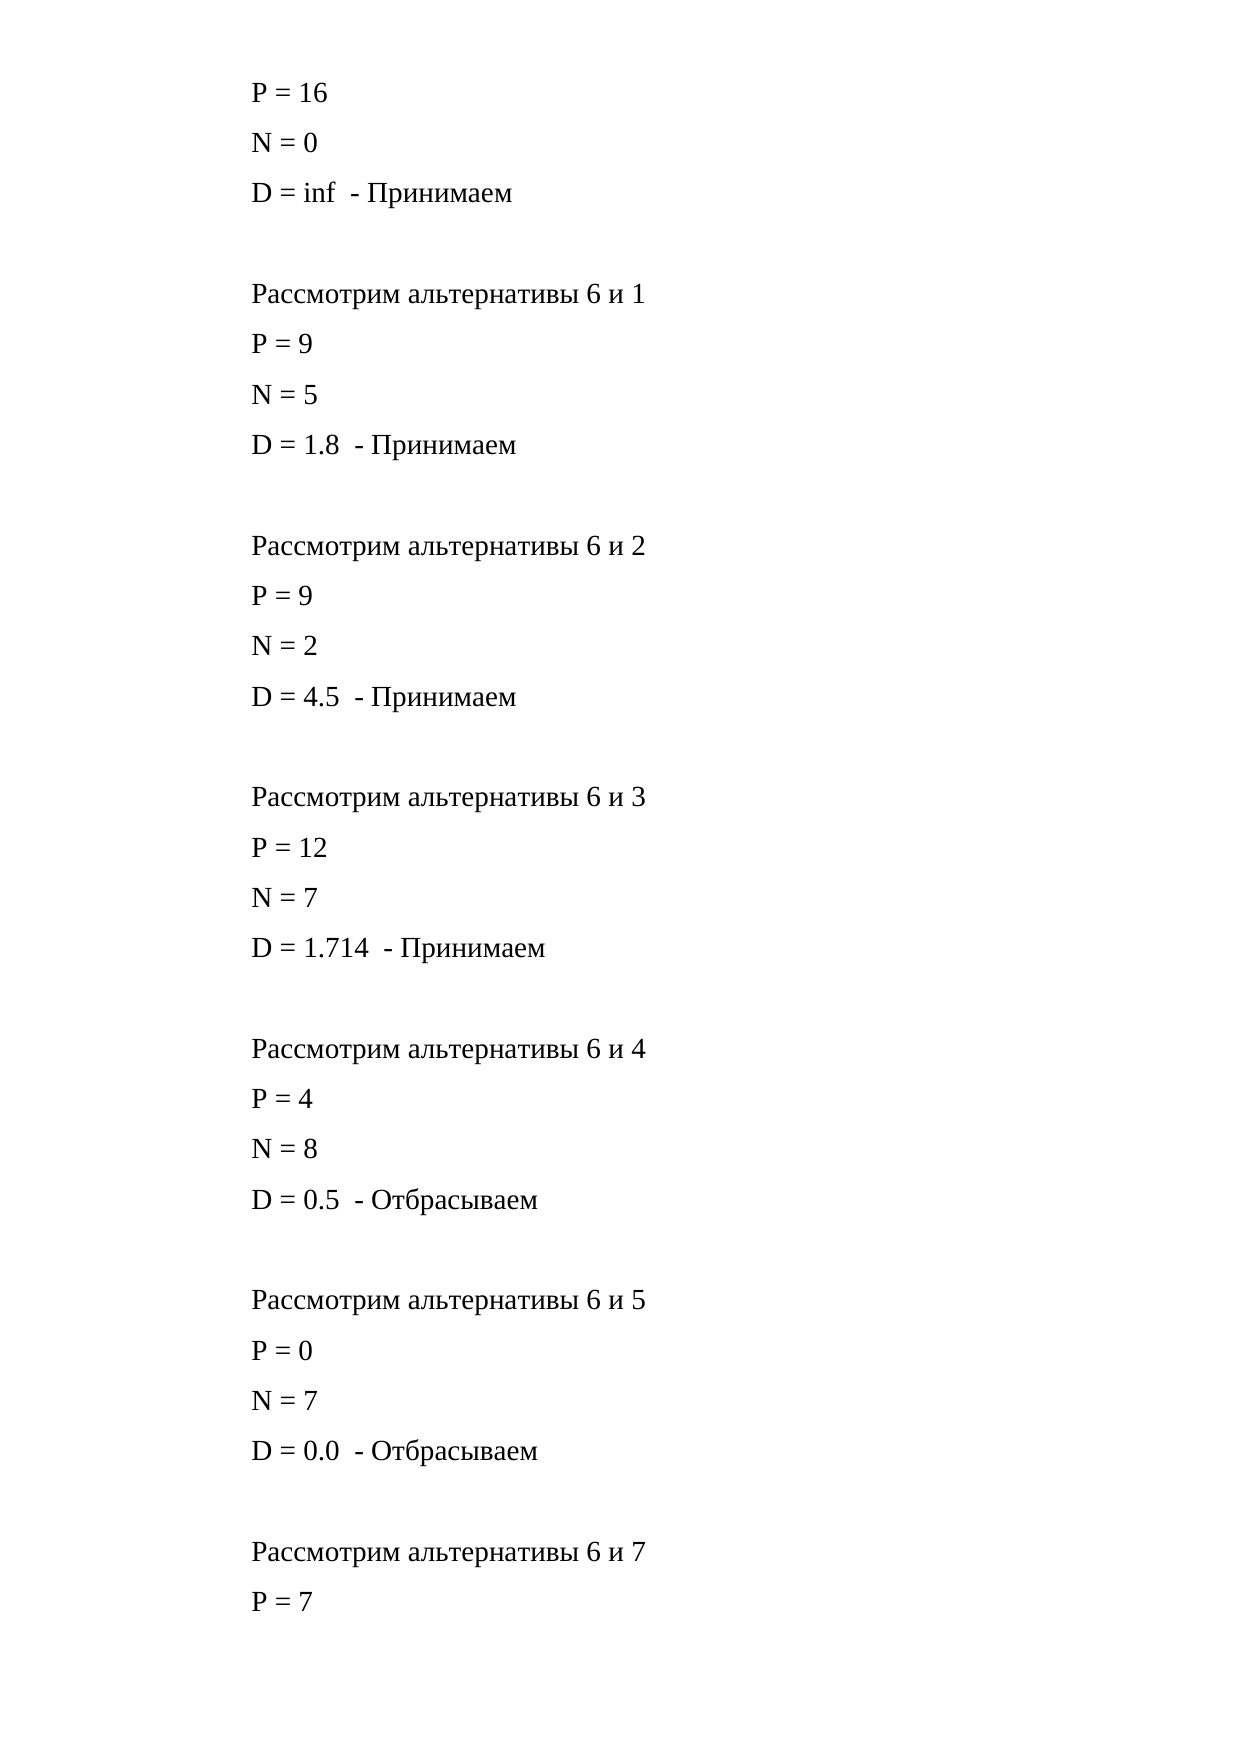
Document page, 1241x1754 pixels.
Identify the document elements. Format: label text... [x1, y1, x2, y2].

text P = 9 [177, 578, 1181, 612]
text P = 4 [177, 1081, 1181, 1115]
text Рассмотрим альтернативы 6 и 1 [177, 276, 1181, 310]
text N = 7 [177, 1383, 1181, 1417]
text P = 9 [177, 327, 1181, 360]
text Рассмотрим альтернативы 6 и 4 [177, 1031, 1181, 1064]
text D = 0.5 - Отбрасываем [177, 1182, 1181, 1215]
text N = 2 [177, 628, 1181, 662]
text D = 4.5 - Принимаем [177, 679, 1181, 712]
text N = 7 [177, 880, 1181, 913]
text P = 12 [177, 830, 1181, 863]
text N = 5 [177, 377, 1181, 410]
text Рассмотрим альтернативы 6 и 3 [177, 779, 1181, 813]
text N = 0 [177, 125, 1181, 159]
text D = 1.714 - Принимаем [177, 930, 1181, 964]
text D = 1.8 - Принимаем [177, 427, 1181, 461]
text P = 0 [177, 1333, 1181, 1366]
text Рассмотрим альтернативы 6 и 7 [177, 1534, 1181, 1568]
text P = 7 [177, 1584, 1181, 1618]
text Рассмотрим альтернативы 6 и 5 [177, 1282, 1181, 1316]
text D = inf - Принимаем [177, 176, 1181, 209]
text Рассмотрим альтернативы 6 и 2 [177, 528, 1181, 561]
text N = 8 [177, 1132, 1181, 1165]
text P = 16 [177, 75, 1181, 108]
text D = 0.0 - Отбрасываем [177, 1433, 1181, 1467]
